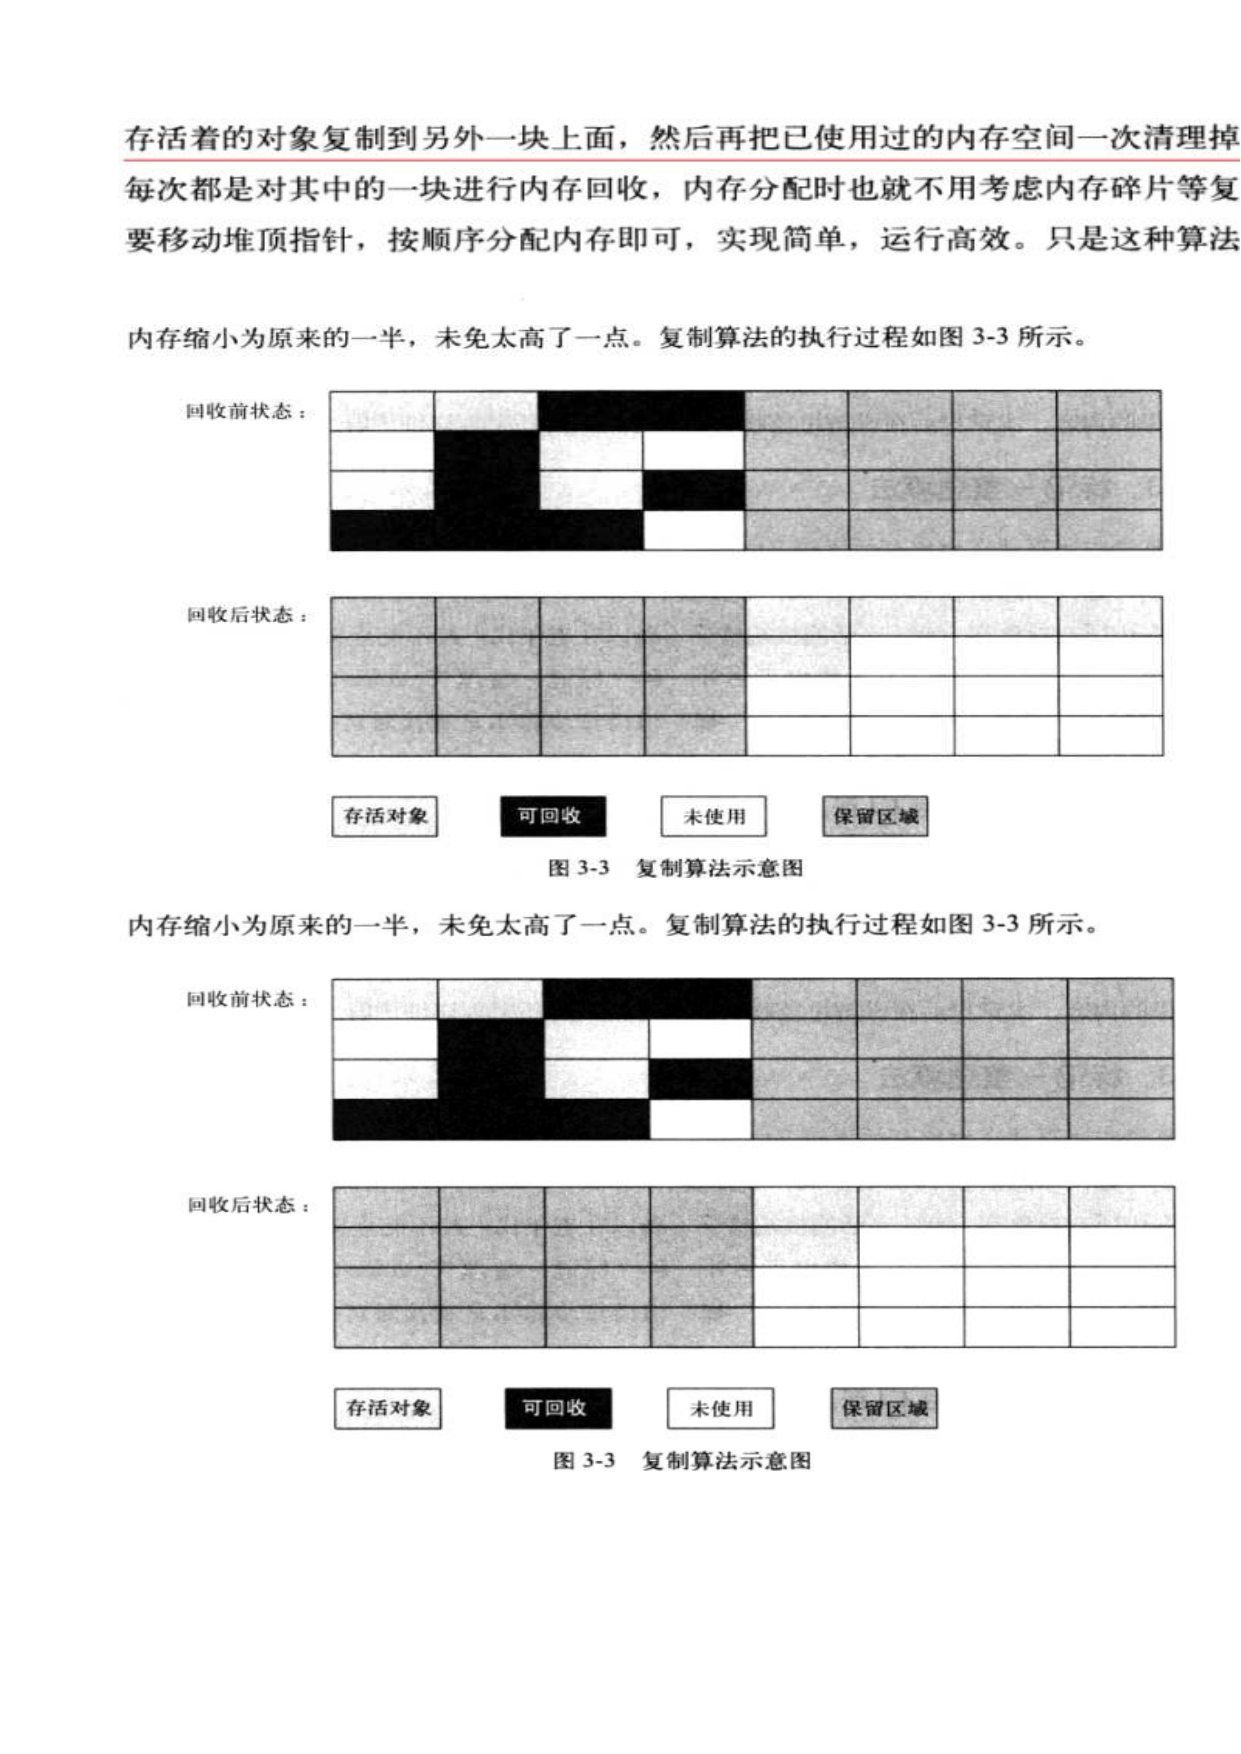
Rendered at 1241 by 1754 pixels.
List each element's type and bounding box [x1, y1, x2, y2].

picture [118, 118, 1241, 1495]
